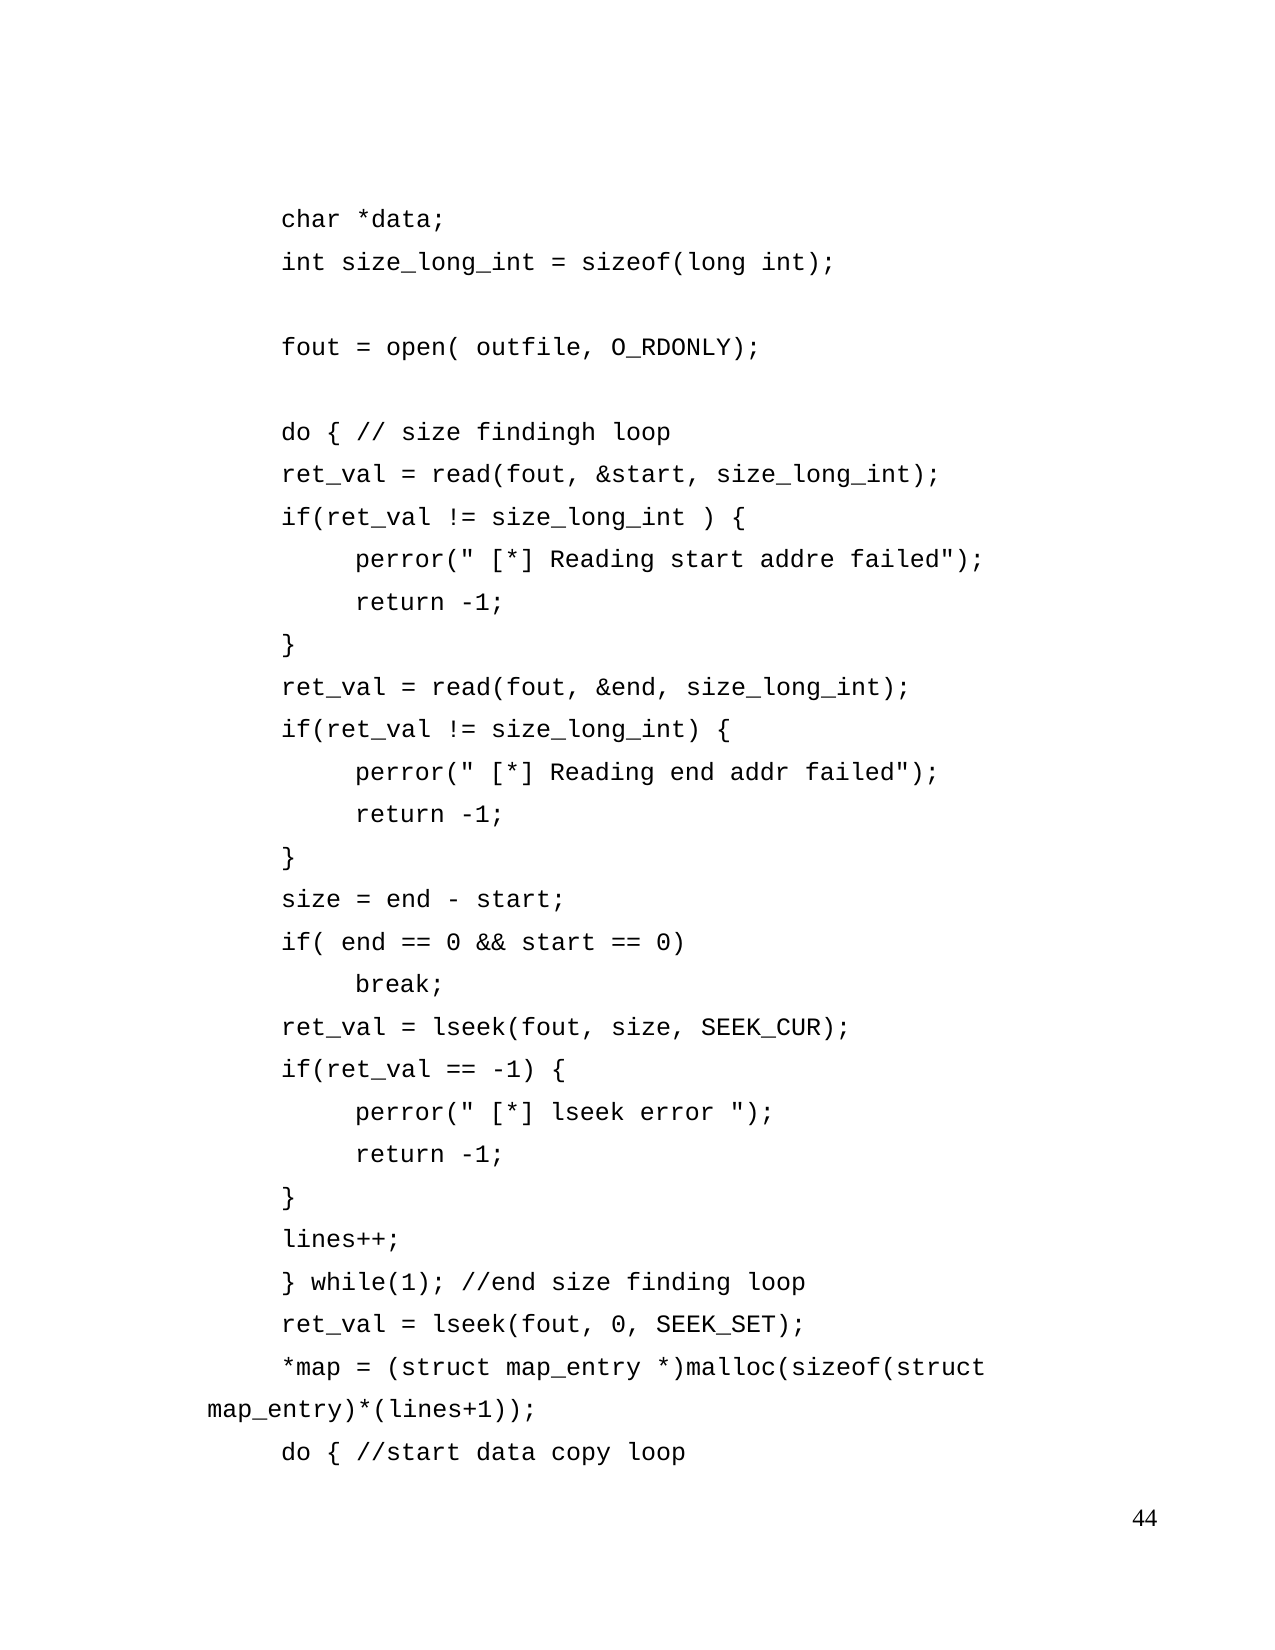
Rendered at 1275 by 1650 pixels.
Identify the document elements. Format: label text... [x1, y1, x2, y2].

text return -1; [207, 802, 1157, 830]
text if(ret_val != size_long_int ) { [207, 504, 1157, 533]
text } while(1); //end size finding loop [207, 1269, 1157, 1298]
text break; [207, 972, 1157, 1000]
text ret_val = lseek(fout, size, SEEK_CUR); [207, 1014, 1157, 1043]
text if( end == 0 && start == 0) [207, 929, 1157, 958]
text int size_long_int = sizeof(long int); [207, 249, 1157, 278]
text perror(" [*] lseek error "); [207, 1099, 1157, 1128]
text lines++; [207, 1227, 1157, 1255]
text do { //start data copy loop [207, 1439, 1157, 1468]
text } [207, 1184, 1157, 1213]
text ret_val = read(fout, &start, size_long_int); [207, 462, 1157, 490]
text fout = open( outfile, O_RDONLY); [207, 334, 1157, 363]
text return -1; [207, 589, 1157, 618]
text ret_val = lseek(fout, 0, SEEK_SET); [207, 1312, 1157, 1340]
text } [207, 632, 1157, 660]
text if(ret_val == -1) { [207, 1057, 1157, 1085]
text size = end - start; [207, 887, 1157, 915]
text *map = (struct map_entry *)malloc(sizeof(struct map_entry)*(lines+1)); [207, 1354, 1157, 1425]
text char *data; [207, 207, 1157, 235]
text ret_val = read(fout, &end, size_long_int); [207, 674, 1157, 703]
text perror(" [*] Reading start addre failed"); [207, 547, 1157, 575]
text do { // size findingh loop [207, 419, 1157, 448]
text } [207, 844, 1157, 873]
text if(ret_val != size_long_int) { [207, 717, 1157, 745]
text perror(" [*] Reading end addr failed"); [207, 759, 1157, 788]
text return -1; [207, 1142, 1157, 1170]
